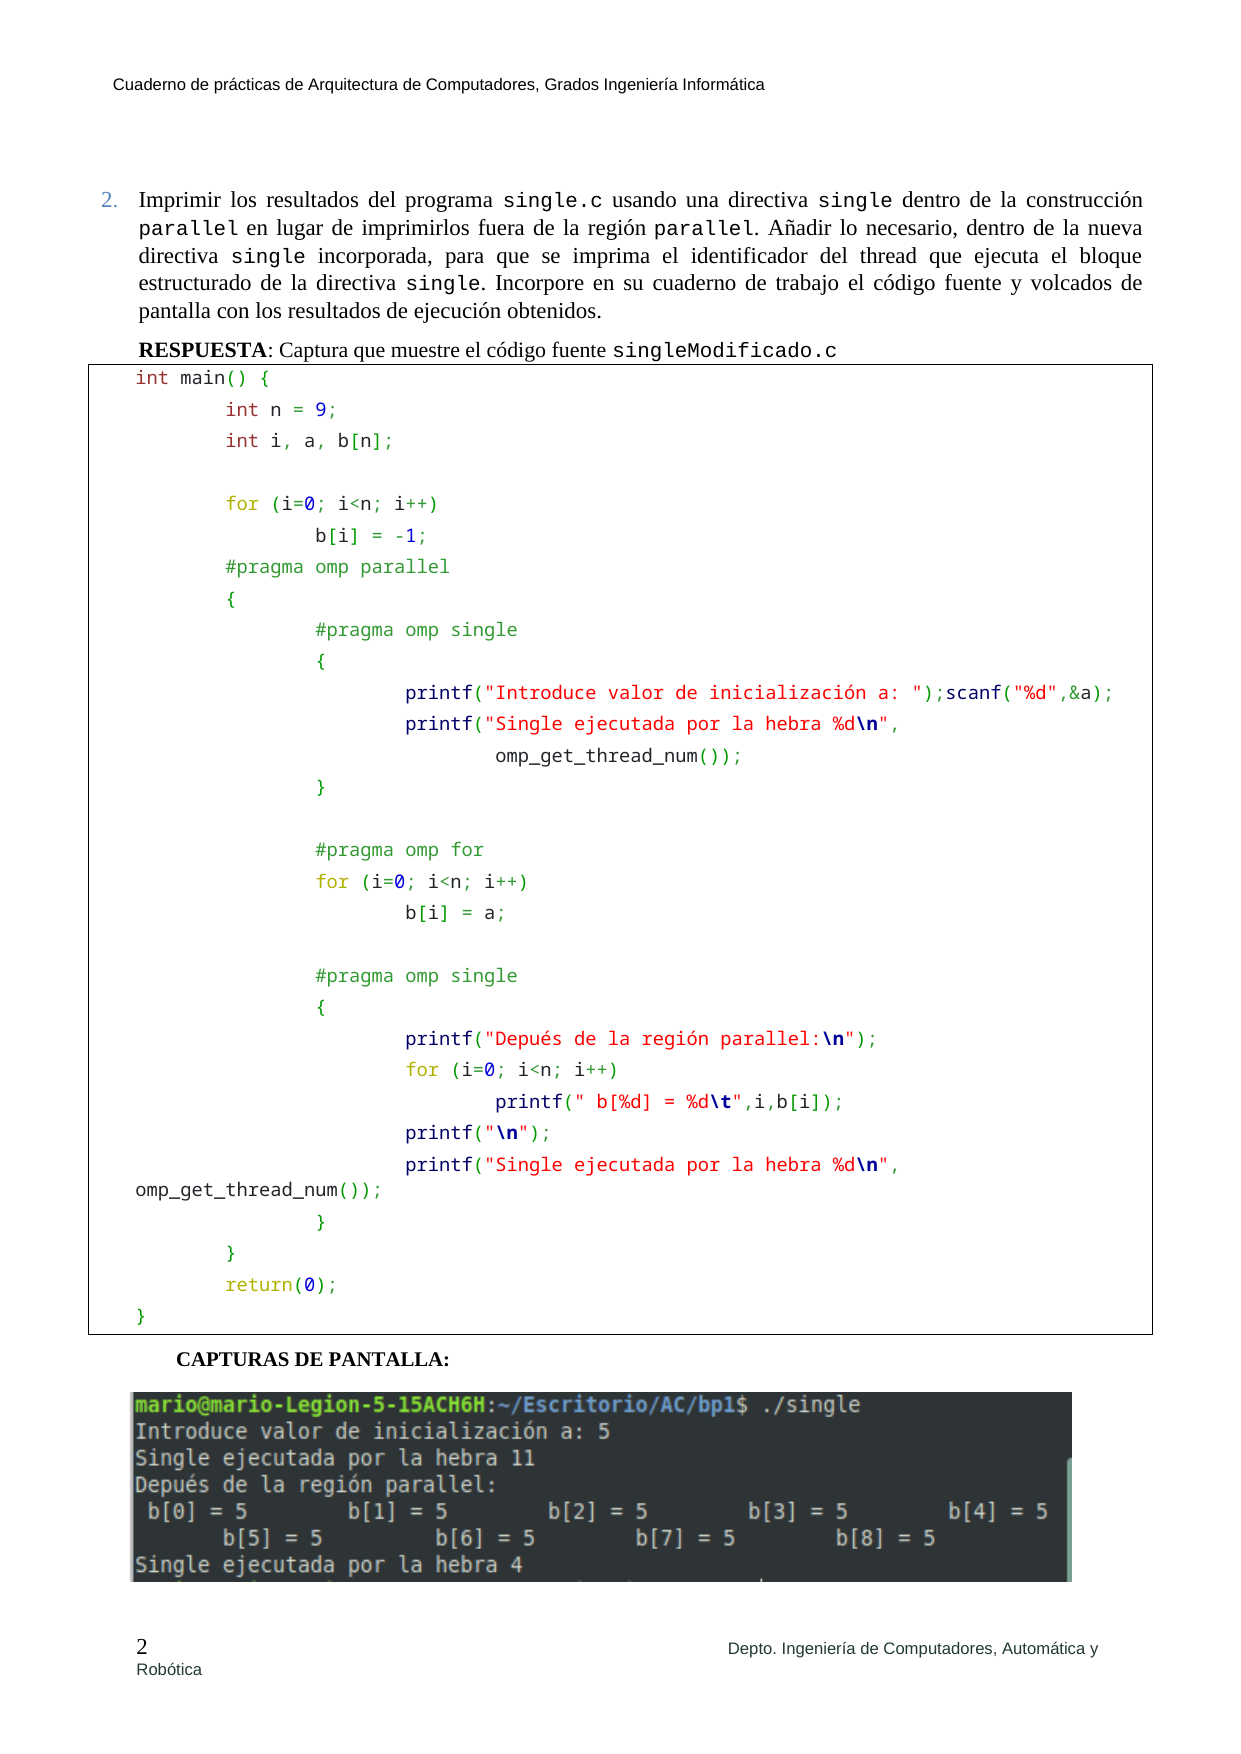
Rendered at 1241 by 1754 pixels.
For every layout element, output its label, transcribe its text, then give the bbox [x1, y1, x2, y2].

table_header int main() { int n = 9; int i, a, b[n]; for (i=0; i<n; i++) b[i] = -1; #pragma omp parallel { #pragma omp single { printf("Introduce valor de inicialización a: ");scanf("%d",&a); printf("Single ejecutada por la hebra %d\n", omp_get_thread_num()); } #pragma omp for for (i=0; i<n; i++) b[i] = a; #pragma omp single { printf("Depués de la región parallel:\n"); for (i=0; i<n; i++) printf(" b[%d] = %d\t",i,b[i]); printf("\n"); printf("Single ejecutada por la hebra %d\n", omp_get_thread_num()); } } return(0); } [89, 365, 1152, 1334]
picture [129, 1392, 1072, 1582]
text RESPUESTA: Captura que muestre el código fuente singleModificado.c [138, 336, 1143, 363]
list Imprimir los resultados del programa single.c usando una directiva single dentro de la construcción parallel en lugar de imprimirlos fuera de la región parallel. Añadir lo necesario, dentro de la nueva directiva single incorporada, para que se imprima el identificador del thread que ejecuta el bloque estructurado de la directiva single. Incorpore en su cuaderno de trabajo el código fuente y volcados de pantalla con los resultados de ejecución obtenidos. [101, 186, 1143, 323]
text CAPTURAS DE PANTALLA: [176, 1347, 1143, 1371]
